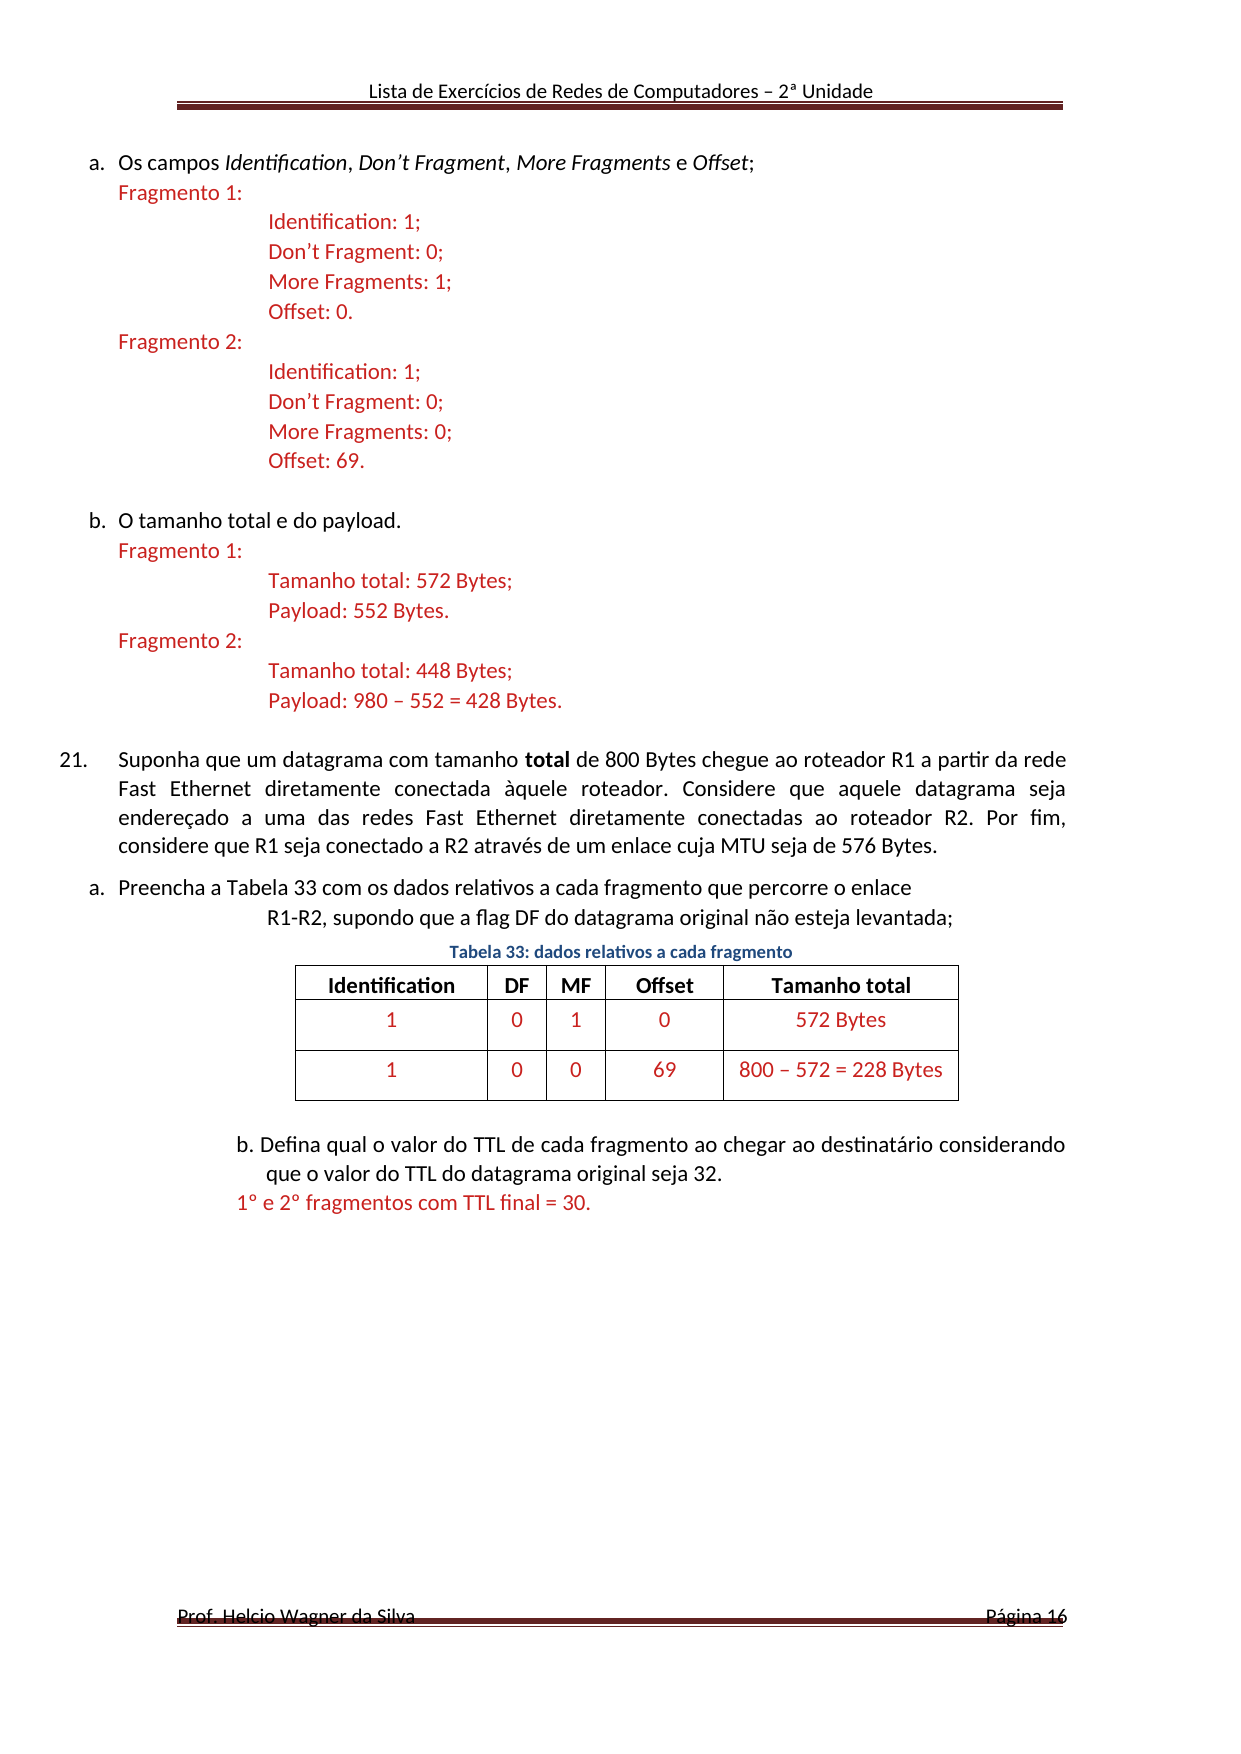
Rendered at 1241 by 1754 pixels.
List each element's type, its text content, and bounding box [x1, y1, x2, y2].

text 1º e 2º fragmentos com TTL final = 30. [236, 1188, 1068, 1216]
list Don’t Fragment: 0; [88, 237, 1068, 265]
list O tamanho total e do payload. [88, 506, 1068, 534]
table_cell 0 [547, 1051, 605, 1100]
table_cell 1 [547, 1000, 605, 1049]
list Preencha a Tabela 33 com os dados relativos a cada fragmento que percorre o enlace [88, 873, 1068, 901]
text R1-R2, supondo que a flag DF do datagrama original não esteja levantada; [267, 903, 1068, 931]
list Fragmento 1: [88, 178, 1068, 206]
table_cell 0 [488, 1000, 546, 1049]
list Suponha que um datagrama com tamanho total de 800 Bytes chegue ao roteador R1 a partir da rede Fast Ethernet diretamente conectada àquele roteador. Considere que aquele datagrama seja endereçado a uma das redes Fast Ethernet diretamente conectadas ao roteador R2. Por fim, considere que R1 seja conectado a R2 através de um enlace cuja MTU seja de 576 Bytes. [59, 745, 1068, 859]
subtitle Tabela 33: dados relativos a cada fragmento [248, 940, 995, 963]
table_header Offset [606, 966, 723, 999]
list More Fragments: 1; [88, 267, 1068, 295]
table_cell 69 [606, 1051, 723, 1100]
table_cell 0 [488, 1051, 546, 1100]
table_header Identification [296, 966, 487, 999]
list Payload: 980 – 552 = 428 Bytes. [88, 686, 1068, 714]
list Fragmento 1: [88, 537, 1068, 565]
list Offset: 0. [88, 297, 1068, 325]
table_cell 1 [296, 1000, 487, 1049]
list Offset: 69. [88, 447, 1068, 475]
table_cell 800 – 572 = 228 Bytes [724, 1051, 958, 1100]
list Don’t Fragment: 0; [88, 387, 1068, 415]
list More Fragments: 0; [88, 417, 1068, 445]
list Tamanho total: 448 Bytes; [88, 656, 1068, 684]
list Payload: 552 Bytes. [88, 596, 1068, 624]
table_cell 572 Bytes [724, 1000, 958, 1049]
list Identification: 1; [88, 207, 1068, 236]
list Fragmento 2: [88, 626, 1068, 654]
text b. Defina qual o valor do TTL de cada fragmento ao chegar ao destinatário considerando que o valor do TTL do datagrama original seja 32. [236, 1130, 1068, 1187]
table_cell 1 [296, 1051, 487, 1100]
table_header MF [547, 966, 605, 999]
list Identification: 1; [88, 357, 1068, 385]
table_cell 0 [606, 1000, 723, 1049]
list Os campos Identification, Don’t Fragment, More Fragments e Offset; [88, 148, 1068, 176]
table_header Tamanho total [724, 966, 958, 999]
list Fragmento 2: [88, 327, 1068, 355]
table_header DF [488, 966, 546, 999]
list Tamanho total: 572 Bytes; [88, 567, 1068, 594]
